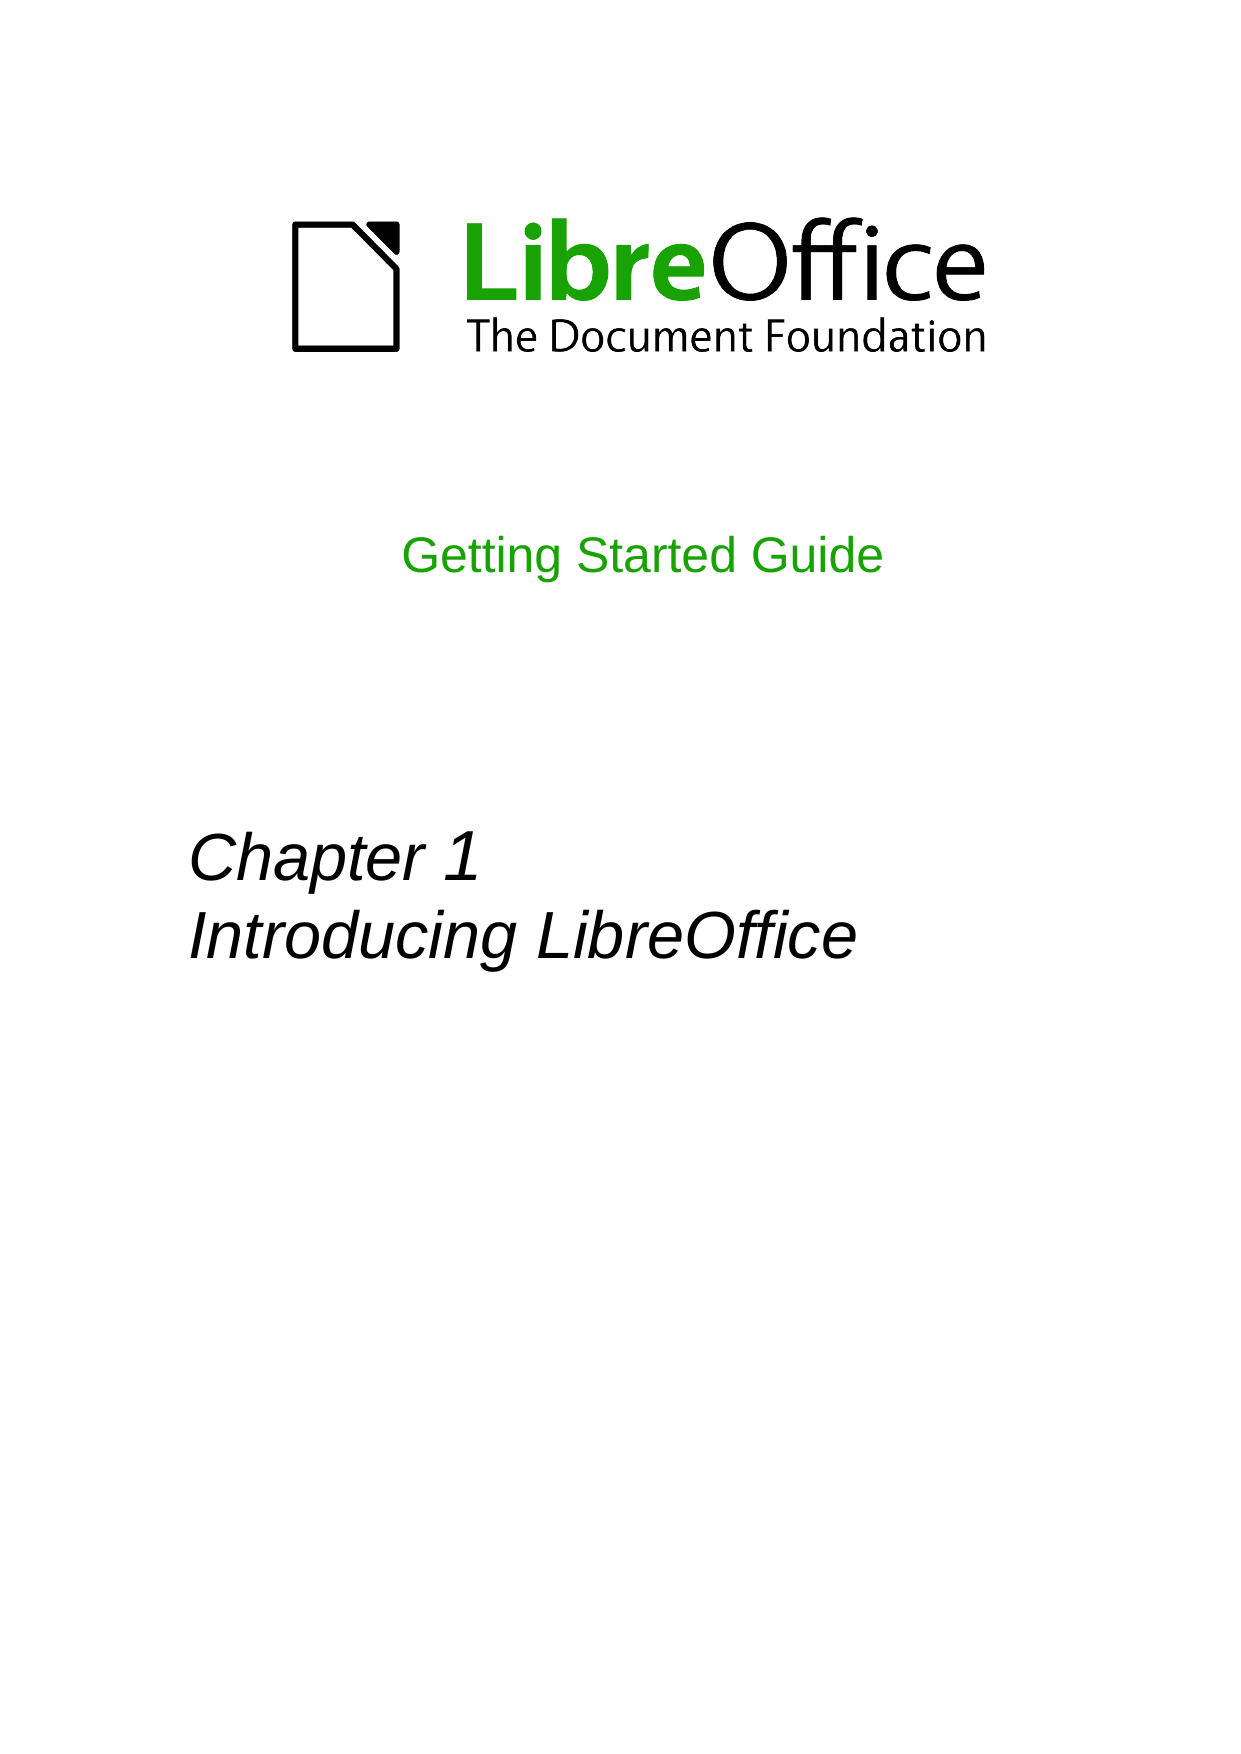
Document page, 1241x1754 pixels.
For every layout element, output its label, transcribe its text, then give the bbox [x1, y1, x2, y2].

subtitle Chapter 1 Introducing LibreOffice [188, 814, 1098, 972]
text Getting Started Guide [188, 526, 1098, 583]
picture [250, 186, 1035, 387]
